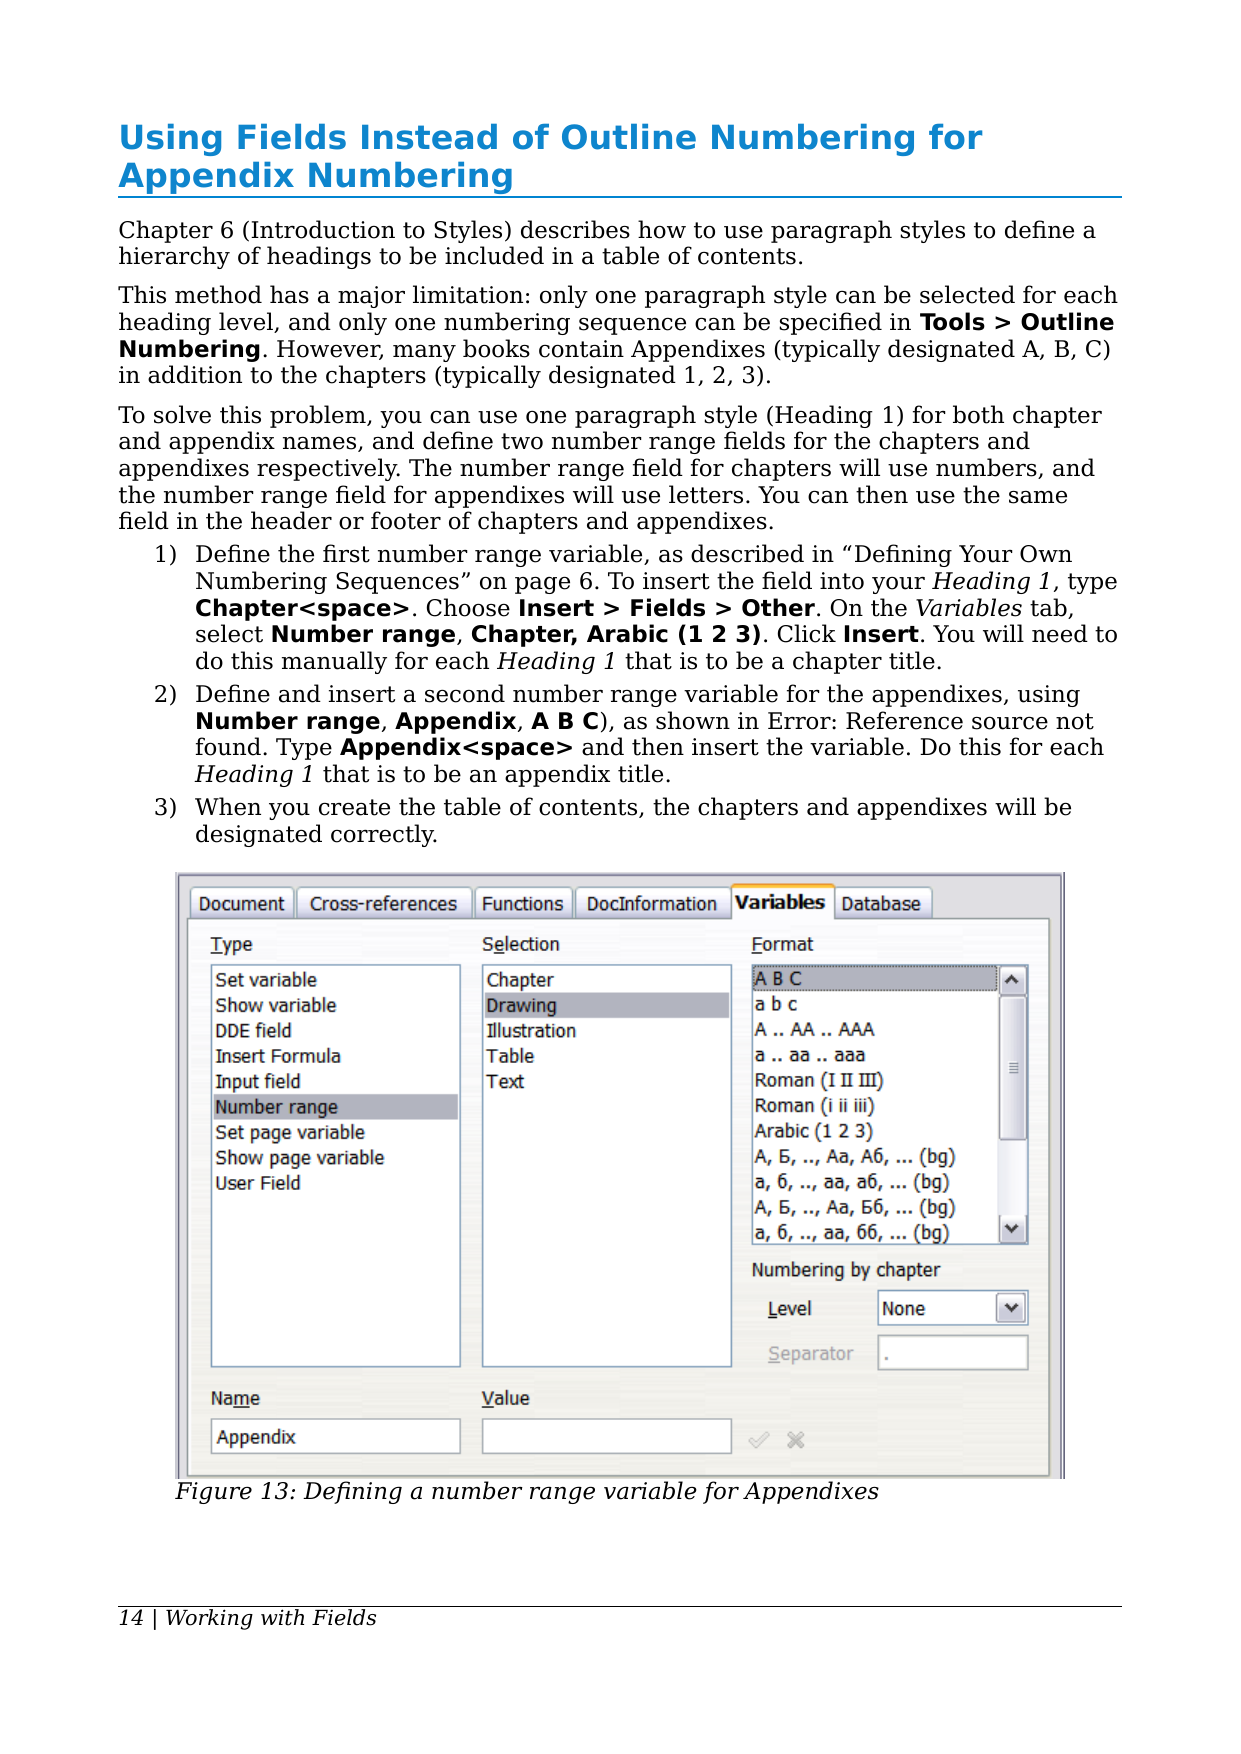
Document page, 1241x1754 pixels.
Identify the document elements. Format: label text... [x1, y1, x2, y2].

picture [175, 872, 1065, 1479]
text Chapter 6 (Introduction to Styles) describes how to use paragraph styles to define a hierarchy of headings to be included in a table of contents. [118, 217, 1122, 270]
list When you create the table of contents, the chapters and appendixes will be designated correctly. [177, 794, 1122, 847]
list Define the first number range variable, as described in “Defining Your Own Numbering Sequences” on page 6. To insert the field into your Heading 1, type Chapter<space>. Choose Insert > Fields > Other. On the Variables tab, select Number range, Chapter, Arabic (1 2 3). Click Insert. You will need to do this manually for each Heading 1 that is to be a chapter title. [177, 542, 1122, 675]
text This method has a major limitation: only one paragraph style can be selected for each heading level, and only one numbering sequence can be specified in Tools > Outline Numbering. However, many books contain Appendixes (typically designated A, B, C) in addition to the chapters (typically designated 1, 2, 3). [118, 283, 1122, 389]
text Figure 13: Defining a number range variable for Appendixes [175, 1479, 1065, 1505]
list Define and insert a second number range variable for the appendixes, using Number range, Appendix, A B C), as shown in Figure 37. Type Appendix<space> and then insert the variable. Do this for each Heading 1 that is to be an appendix title. [177, 681, 1122, 788]
list To solve this problem, you can use one paragraph style (Heading 1) for both chapter and appendix names, and define two number range fields for the chapters and appendixes respectively. The number range field for chapters will use numbers, and the number range field for appendixes will use letters. You can then use the same field in the header or footer of chapters and appendixes. [118, 402, 1122, 535]
subtitle Using Fields Instead of Outline Numbering for Appendix Numbering [118, 118, 1122, 196]
